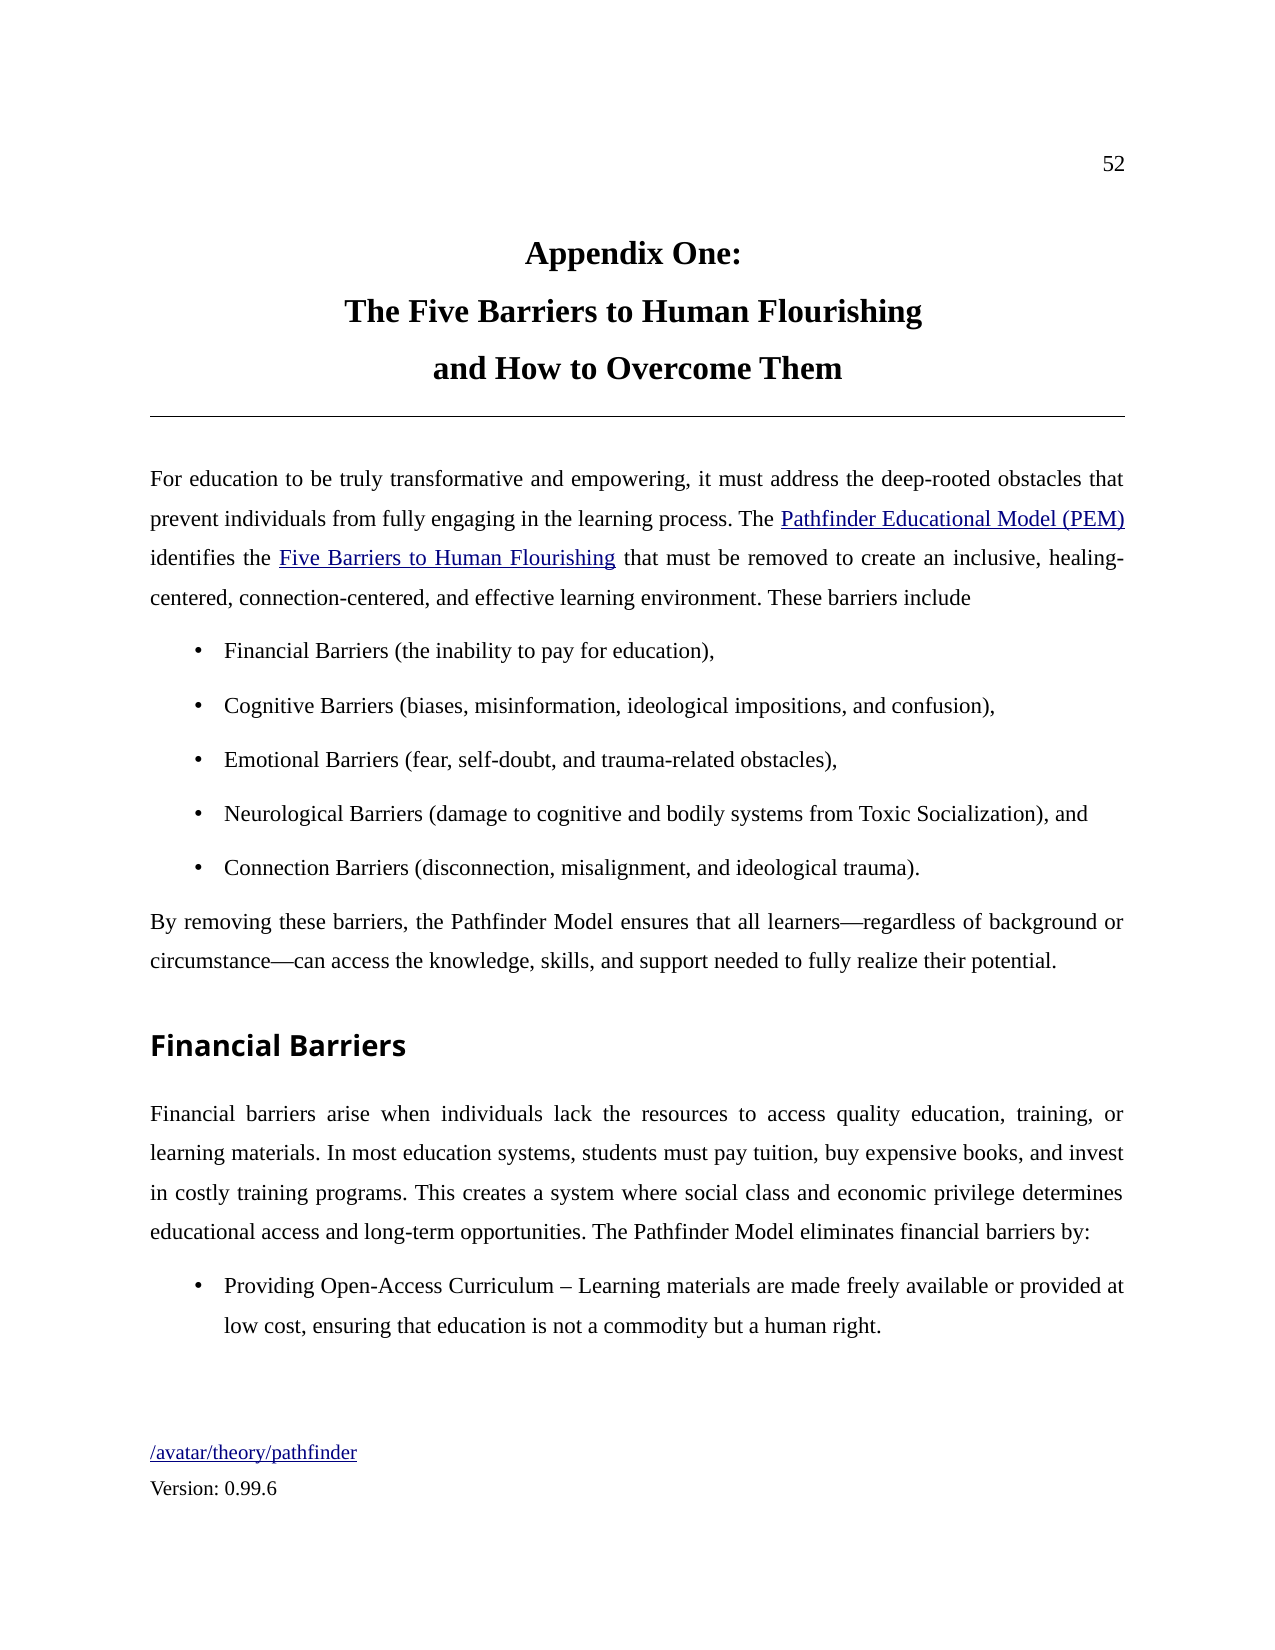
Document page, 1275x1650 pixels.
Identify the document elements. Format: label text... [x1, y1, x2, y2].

text By removing these barriers, the Pathfinder Model ensures that all learners—regardless of background or circumstance—can access the knowledge, skills, and support needed to fully realize their potential. [150, 908, 1125, 974]
subtitle Appendix One: The Five Barriers to Human Flourishing and How to Overcome Them [150, 231, 1125, 416]
list Neurological Barriers (damage to cognitive and bodily systems from Toxic Socialization), and [194, 800, 1125, 826]
list Connection Barriers (disconnection, misalignment, and ideological trauma). [194, 854, 1125, 880]
list Emotional Barriers (fear, self-doubt, and trauma-related obstacles), [194, 746, 1125, 772]
subtitle Financial Barriers [150, 1025, 1125, 1065]
list Financial Barriers (the inability to pay for education), [194, 638, 1125, 664]
text Financial barriers arise when individuals lack the resources to access quality education, training, or learning materials. In most education systems, students must pay tuition, buy expensive books, and invest in costly training programs. This creates a system where social class and economic privilege determines educational access and long-term opportunities. The Pathfinder Model eliminates financial barriers by: [150, 1100, 1125, 1245]
list Providing Open-Access Curriculum – Learning materials are made freely available or provided at low cost, ensuring that education is not a commodity but a human right. [194, 1272, 1125, 1338]
text For education to be truly transformative and empowering, it must address the deep-rooted obstacles that prevent individuals from fully engaging in the learning process. The Pathfinder Educational Model (PEM) identifies the Five Barriers to Human Flourishing that must be removed to create an inclusive, healing-centered, connection-centered, and effective learning environment. These barriers include [150, 465, 1125, 610]
list Cognitive Barriers (biases, misinformation, ideological impositions, and confusion), [194, 692, 1125, 718]
